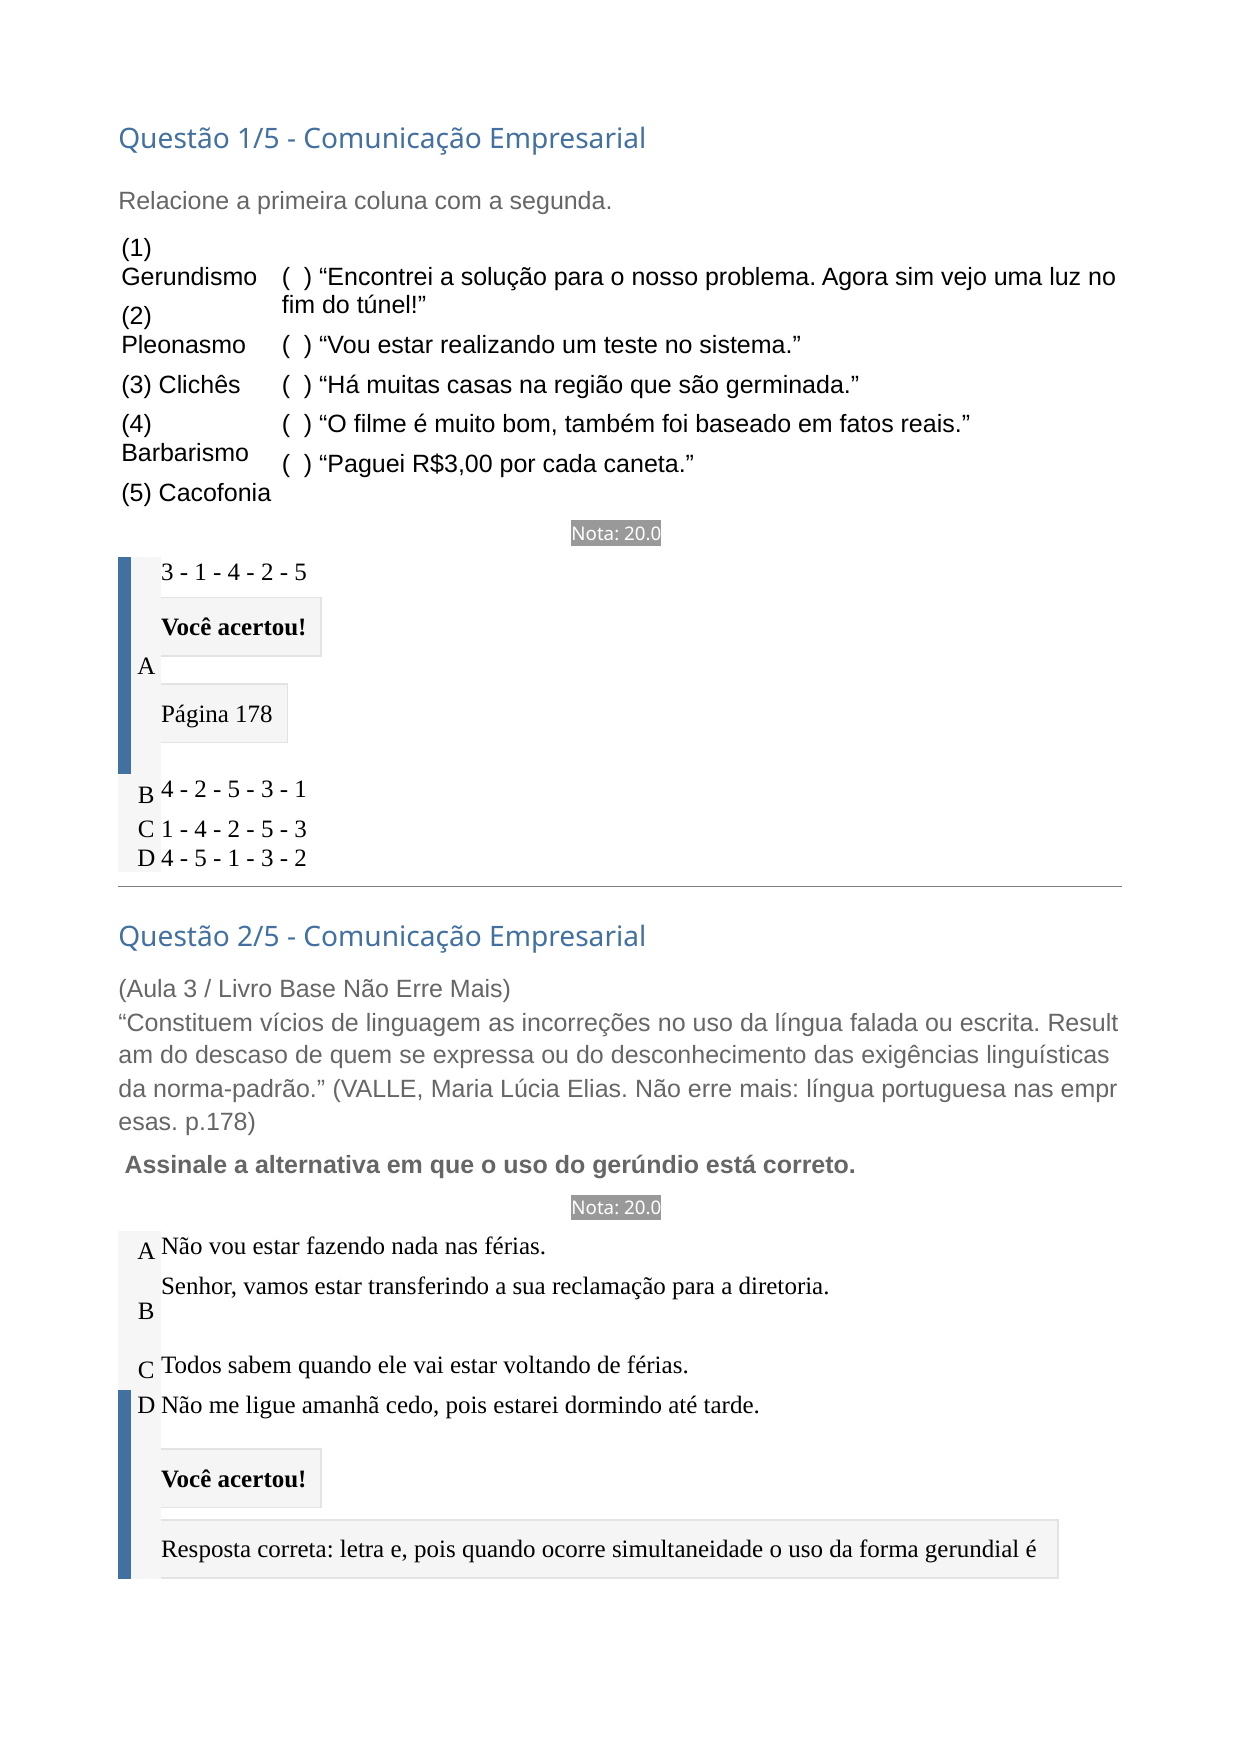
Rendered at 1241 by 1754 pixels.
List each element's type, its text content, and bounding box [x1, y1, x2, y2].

table_header A [131, 557, 161, 774]
table_cell [118, 1350, 131, 1390]
table_cell D [131, 843, 161, 872]
text Nota: 20.0 [118, 1194, 1114, 1220]
table_cell 1 - 4 - 2 - 5 - 3 [161, 814, 329, 843]
table_cell 4 - 2 - 5 - 3 - 1 [161, 774, 329, 814]
table_header ( ) “Encontrei a solução para o nosso problema. Agora sim vejo uma luz no fim do túnel!” ( ) “Vou estar realizando um teste no sistema.” ( ) “Há muitas casas na região que são germinada.” ( ) “O filme é muito bom, também foi baseado em fatos reais.” ( ) “Paguei R$3,00 por cada caneta.” [279, 230, 1122, 520]
text Questão 1/5 - Comunicação Empresarial [118, 118, 1122, 156]
table_header A [131, 1231, 161, 1271]
table_cell Todos sabem quando ele vai estar voltando de férias. [161, 1350, 1122, 1390]
text Assinale a alternativa em que o uso do gerúndio está correto. [118, 1151, 1122, 1179]
table_header (1) Gerundismo (2) Pleonasmo (3) Clichês (4) Barbarismo (5) Cacofonia [118, 230, 279, 520]
text (Aula 3 / Livro Base Não Erre Mais) “Constituem vícios de linguagem as incorreções no uso da língua falada ou escrita. Resultam do descaso de quem se expressa ou do desconhecimento das exigências linguísticas da norma-padrão.” (VALLE, Maria Lúcia Elias. Não erre mais: língua portuguesa nas empresas. p.178) [118, 974, 1122, 1135]
table_cell C [131, 1350, 161, 1390]
table_cell Não me ligue amanhã cedo, pois estarei dormindo até tarde. Você acertou! Resposta correta: letra e, pois quando ocorre simultaneidade o uso da forma gerundial é [161, 1390, 1122, 1579]
table_cell B [131, 1271, 161, 1350]
table_cell [118, 843, 131, 872]
text Questão 2/5 - Comunicação Empresarial [118, 916, 1122, 954]
table_cell C [131, 814, 161, 843]
table_cell [118, 814, 131, 843]
table_header 3 - 1 - 4 - 2 - 5 Você acertou! Página 178 [161, 557, 329, 774]
table_cell [118, 774, 131, 814]
table_header Não vou estar fazendo nada nas férias. [161, 1231, 1122, 1271]
table_cell Senhor, vamos estar transferindo a sua reclamação para a diretoria. [161, 1271, 1122, 1350]
text Relacione a primeira coluna com a segunda. [118, 186, 1122, 215]
table_header [118, 557, 131, 774]
table_header [118, 1231, 131, 1271]
text Nota: 20.0 [118, 520, 1114, 546]
table_cell [118, 1271, 131, 1350]
table_cell D [131, 1390, 161, 1579]
table_cell B [131, 774, 161, 814]
table_cell [118, 1390, 131, 1579]
table_cell 4 - 5 - 1 - 3 - 2 [161, 843, 329, 872]
